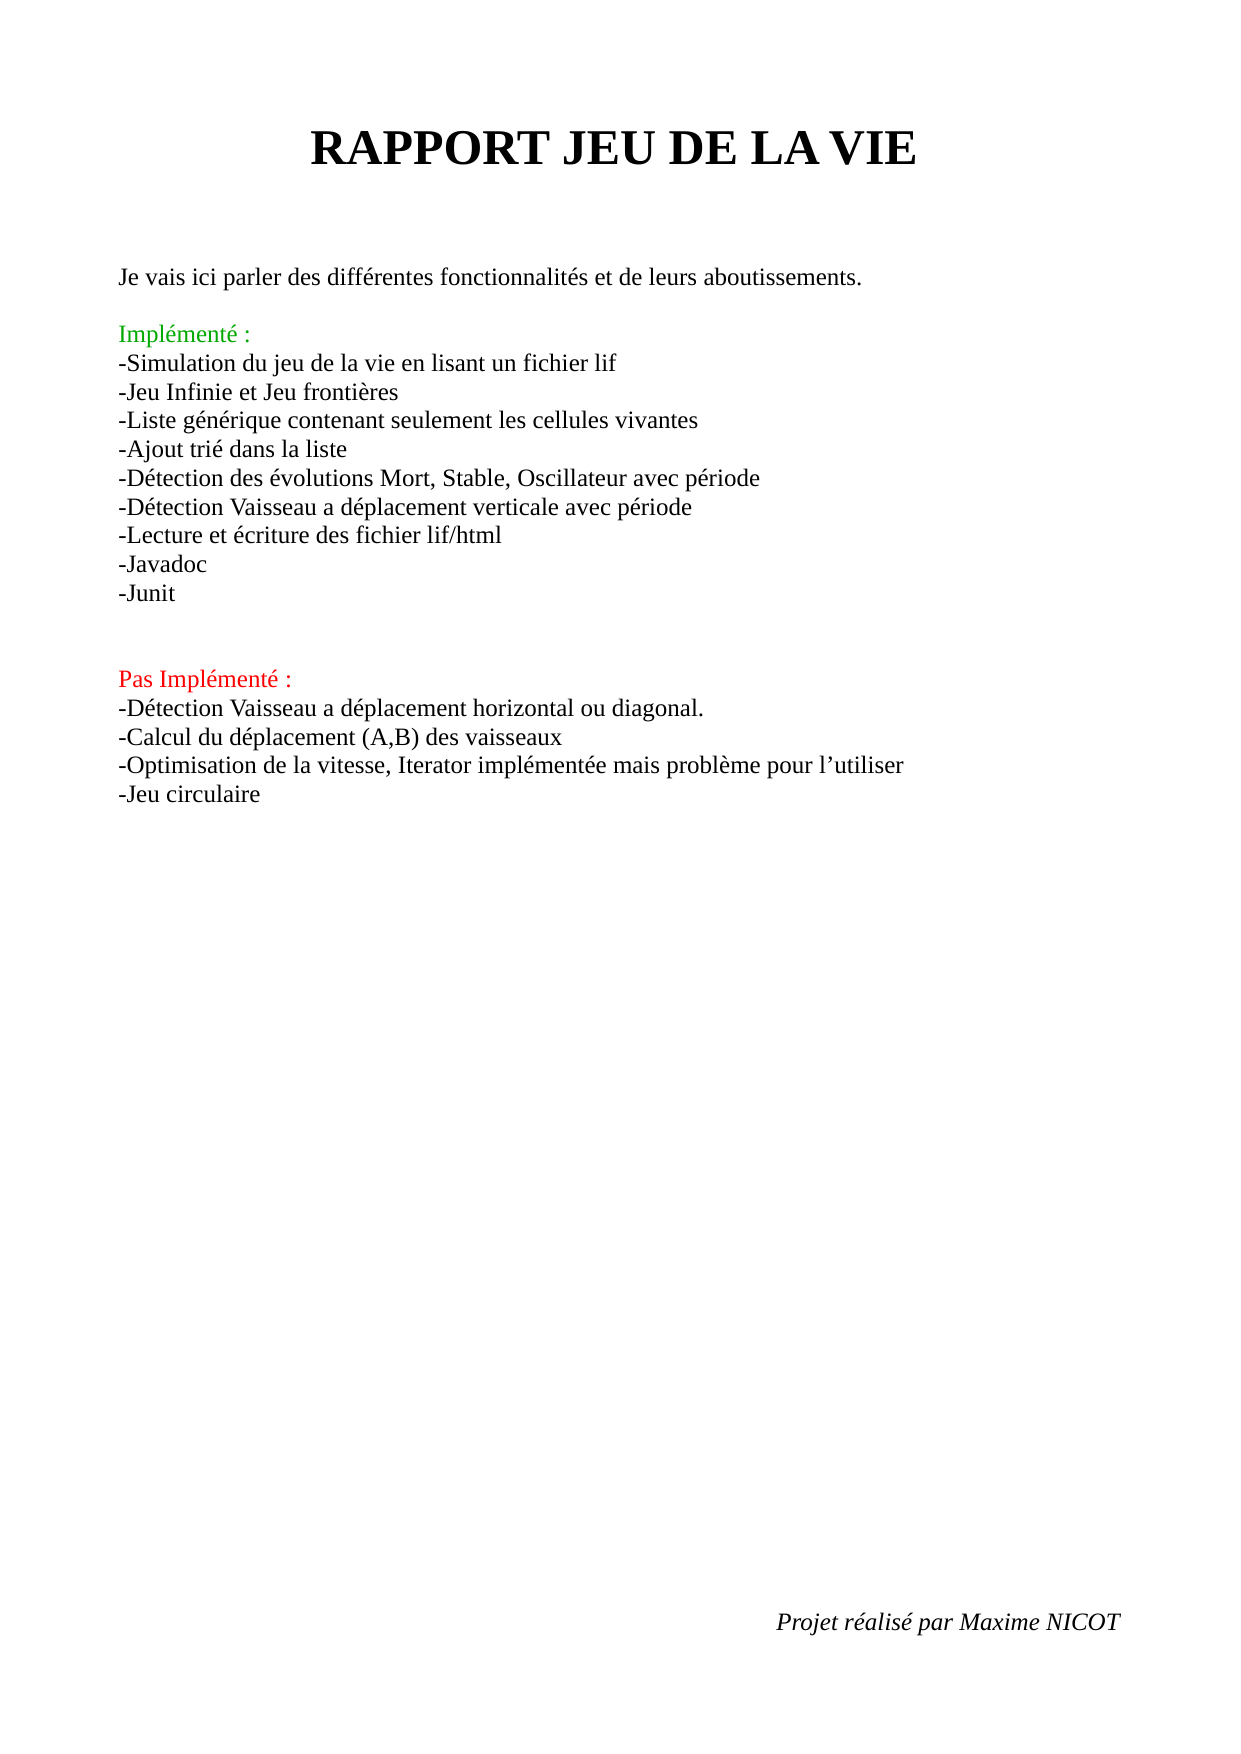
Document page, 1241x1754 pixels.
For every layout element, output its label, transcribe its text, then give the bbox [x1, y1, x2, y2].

text RAPPORT JEU DE LA VIE [118, 118, 1122, 176]
text -Junit [118, 578, 1122, 607]
text -Optimisation de la vitesse, Iterator implémentée mais problème pour l’utiliser [118, 751, 1122, 779]
text Je vais ici parler des différentes fonctionnalités et de leurs aboutissements. [118, 262, 1122, 291]
text -Jeu Infinie et Jeu frontières [118, 377, 1122, 406]
text -Javadoc [118, 549, 1122, 578]
text -Calcul du déplacement (A,B) des vaisseaux [118, 722, 1122, 751]
text -Détection des évolutions Mort, Stable, Oscillateur avec période [118, 463, 1122, 492]
text -Liste générique contenant seulement les cellules vivantes [118, 406, 1122, 434]
text -Jeu circulaire [118, 779, 1122, 808]
text -Ajout trié dans la liste [118, 434, 1122, 463]
text -Détection Vaisseau a déplacement horizontal ou diagonal. [118, 693, 1122, 722]
text -Lecture et écriture des fichier lif/html [118, 521, 1122, 549]
text -Simulation du jeu de la vie en lisant un fichier lif [118, 348, 1122, 377]
text Implémenté : [118, 319, 1122, 348]
text -Détection Vaisseau a déplacement verticale avec période [118, 492, 1122, 521]
text Pas Implémenté : [118, 664, 1122, 693]
